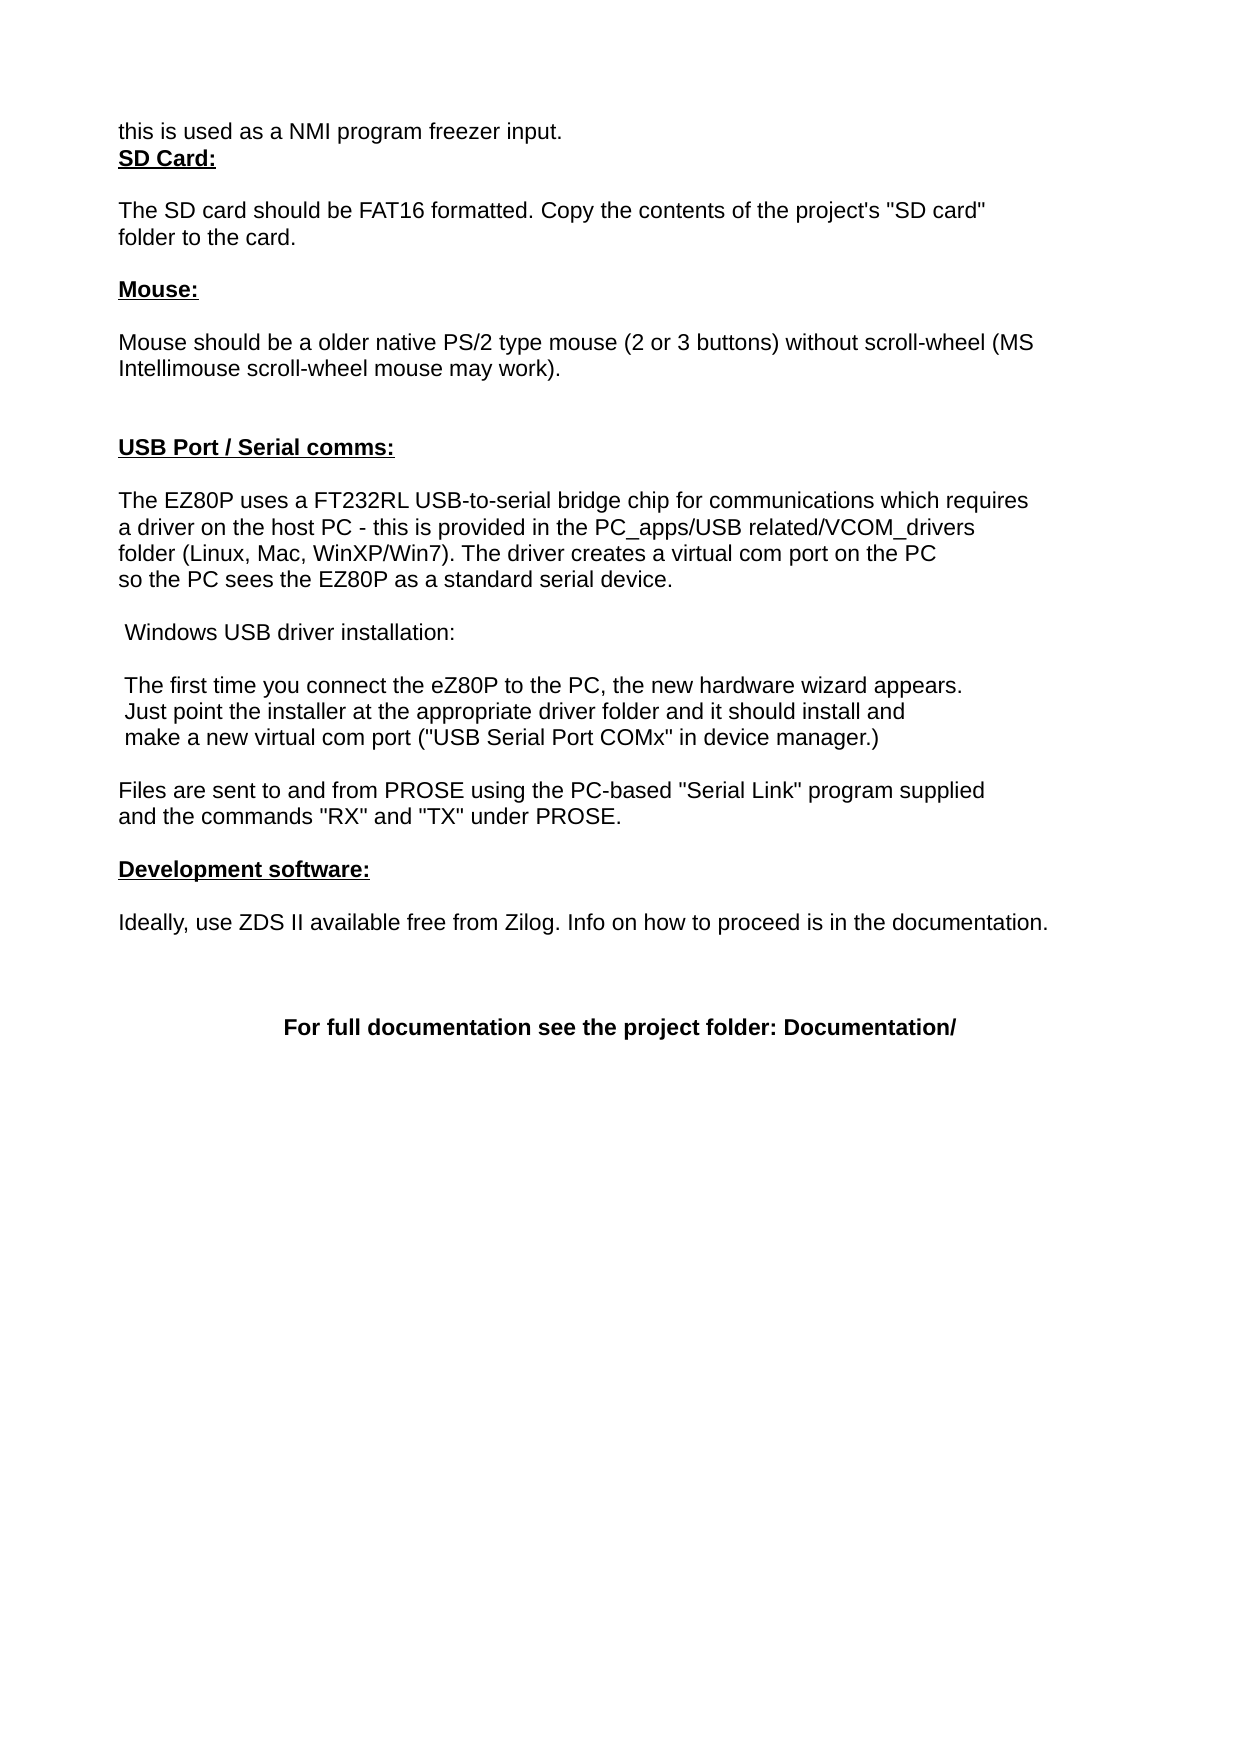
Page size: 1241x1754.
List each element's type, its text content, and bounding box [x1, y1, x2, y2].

text SD Card: [118, 144, 1122, 171]
text this is used as a NMI program freezer input. [118, 118, 1122, 144]
text a driver on the host PC - this is provided in the PC_apps/USB related/VCOM_drivers [118, 513, 1122, 540]
text make a new virtual com port ("USB Serial Port COMx" in device manager.) [118, 724, 1122, 751]
text The first time you connect the eZ80P to the PC, the new hardware wizard appears. [118, 672, 1122, 698]
text folder to the card. [118, 223, 1122, 250]
text Files are sent to and from PROSE using the PC-based "Serial Link" program supplied [118, 777, 1122, 803]
text Windows USB driver installation: [118, 619, 1122, 645]
text Ideally, use ZDS II available free from Zilog. Info on how to proceed is in the documentation. [118, 909, 1122, 935]
text Mouse: [118, 276, 1122, 303]
text The EZ80P uses a FT232RL USB-to-serial bridge chip for communications which requires [118, 487, 1122, 513]
text The SD card should be FAT16 formatted. Copy the contents of the project's "SD card" [118, 197, 1122, 223]
text folder (Linux, Mac, WinXP/Win7). The driver creates a virtual com port on the PC [118, 540, 1122, 566]
text Just point the installer at the appropriate driver folder and it should install and [118, 698, 1122, 724]
text USB Port / Serial comms: [118, 434, 1122, 461]
text and the commands "RX" and "TX" under PROSE. [118, 803, 1122, 830]
text so the PC sees the EZ80P as a standard serial device. [118, 566, 1122, 592]
text For full documentation see the project folder: Documentation/ [118, 1014, 1122, 1041]
text Mouse should be a older native PS/2 type mouse (2 or 3 buttons) without scroll-wheel (MS Intellimouse scroll-wheel mouse may work). [118, 329, 1122, 382]
text Development software: [118, 856, 1122, 882]
